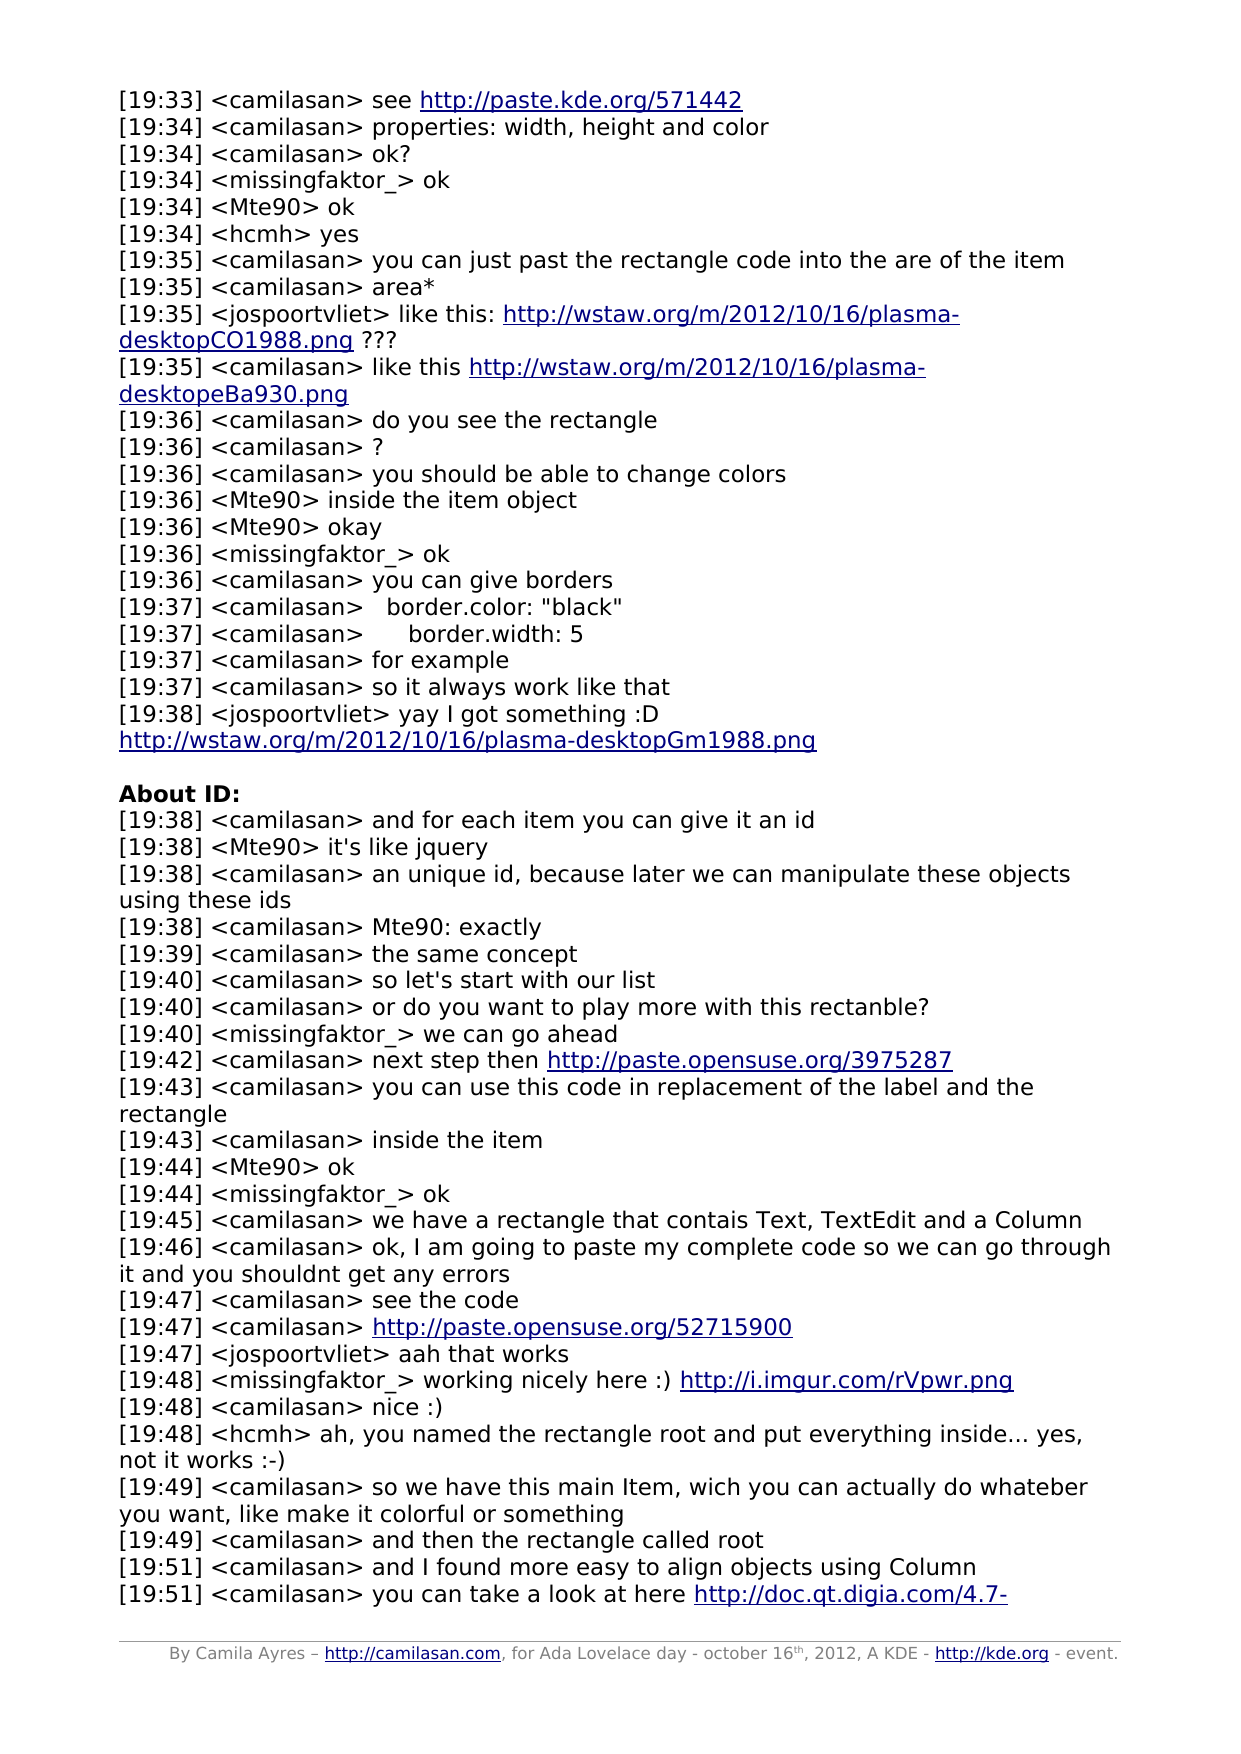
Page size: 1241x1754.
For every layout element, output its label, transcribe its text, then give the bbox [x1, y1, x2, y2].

text [19:34] <Mte90> ok [119, 194, 1121, 221]
text [19:38] <jospoortvliet> yay I got something :D http://wstaw.org/m/2012/10/16/plasma-desktopGm1988.png [119, 701, 1121, 754]
text [19:36] <camilasan> you should be able to change colors [119, 461, 1121, 487]
text [19:35] <jospoortvliet> like this: http://wstaw.org/m/2012/10/16/plasma-desktopCO1988.png ??? [119, 301, 1121, 354]
text [19:36] <Mte90> okay [119, 514, 1121, 541]
text [19:35] <camilasan> area* [119, 274, 1121, 301]
text [19:43] <camilasan> you can use this code in replacement of the label and the rectangle [119, 1074, 1121, 1127]
text [19:37] <camilasan> so it always work like that [119, 674, 1121, 701]
text [19:51] <camilasan> you can take a look at here http://doc.qt.digia.com/4.7- [119, 1581, 1121, 1607]
text [19:36] <camilasan> you can give borders [119, 567, 1121, 594]
text About ID: [119, 781, 1121, 807]
text [19:34] <camilasan> properties: width, height and color [119, 114, 1121, 141]
text [19:43] <camilasan> inside the item [119, 1127, 1121, 1154]
text [19:48] <camilasan> nice :) [119, 1394, 1121, 1421]
text [19:38] <camilasan> Mte90: exactly [119, 914, 1121, 941]
text [19:44] <Mte90> ok [119, 1154, 1121, 1181]
text [19:34] <camilasan> ok? [119, 141, 1121, 167]
text [19:42] <camilasan> next step then http://paste.opensuse.org/3975287 [119, 1047, 1121, 1074]
text [19:34] <hcmh> yes [119, 221, 1121, 247]
text [19:48] <missingfaktor_> working nicely here :) http://i.imgur.com/rVpwr.png [119, 1367, 1121, 1394]
text [19:40] <camilasan> so let's start with our list [119, 967, 1121, 994]
text [19:46] <camilasan> ok, I am going to paste my complete code so we can go through it and you shouldnt get any errors [119, 1234, 1121, 1287]
text [19:34] <missingfaktor_> ok [119, 167, 1121, 194]
text [19:36] <camilasan> do you see the rectangle [119, 407, 1121, 434]
text [19:47] <camilasan> http://paste.opensuse.org/52715900 [119, 1314, 1121, 1341]
text [19:40] <camilasan> or do you want to play more with this rectanble? [119, 994, 1121, 1021]
text [19:39] <camilasan> the same concept [119, 941, 1121, 967]
text [19:40] <missingfaktor_> we can go ahead [119, 1021, 1121, 1047]
text [19:35] <camilasan> like this http://wstaw.org/m/2012/10/16/plasma-desktopeBa930.png [119, 354, 1121, 407]
text [19:37] <camilasan> border.color: "black" [119, 594, 1121, 621]
text [19:47] <jospoortvliet> aah that works [119, 1341, 1121, 1367]
text [19:33] <camilasan> see http://paste.kde.org/571442 [119, 87, 1121, 114]
text [19:51] <camilasan> and I found more easy to align objects using Column [119, 1554, 1121, 1581]
text [19:47] <camilasan> see the code [119, 1287, 1121, 1314]
text [19:37] <camilasan> for example [119, 647, 1121, 674]
text [19:49] <camilasan> so we have this main Item, wich you can actually do whateber you want, like make it colorful or something [119, 1474, 1121, 1527]
text [19:35] <camilasan> you can just past the rectangle code into the are of the item [119, 247, 1121, 274]
text [19:44] <missingfaktor_> ok [119, 1181, 1121, 1207]
text [19:38] <camilasan> an unique id, because later we can manipulate these objects using these ids [119, 861, 1121, 914]
text [19:48] <hcmh> ah, you named the rectangle root and put everything inside... yes, not it works :-) [119, 1421, 1121, 1474]
text [19:38] <Mte90> it's like jquery [119, 834, 1121, 861]
text [19:36] <camilasan> ? [119, 434, 1121, 461]
text [19:49] <camilasan> and then the rectangle called root [119, 1527, 1121, 1554]
text [19:37] <camilasan> border.width: 5 [119, 621, 1121, 647]
text [19:38] <camilasan> and for each item you can give it an id [119, 807, 1121, 834]
text [19:36] <Mte90> inside the item object [119, 487, 1121, 514]
text [19:36] <missingfaktor_> ok [119, 541, 1121, 567]
text [19:45] <camilasan> we have a rectangle that contais Text, TextEdit and a Column [119, 1207, 1121, 1234]
